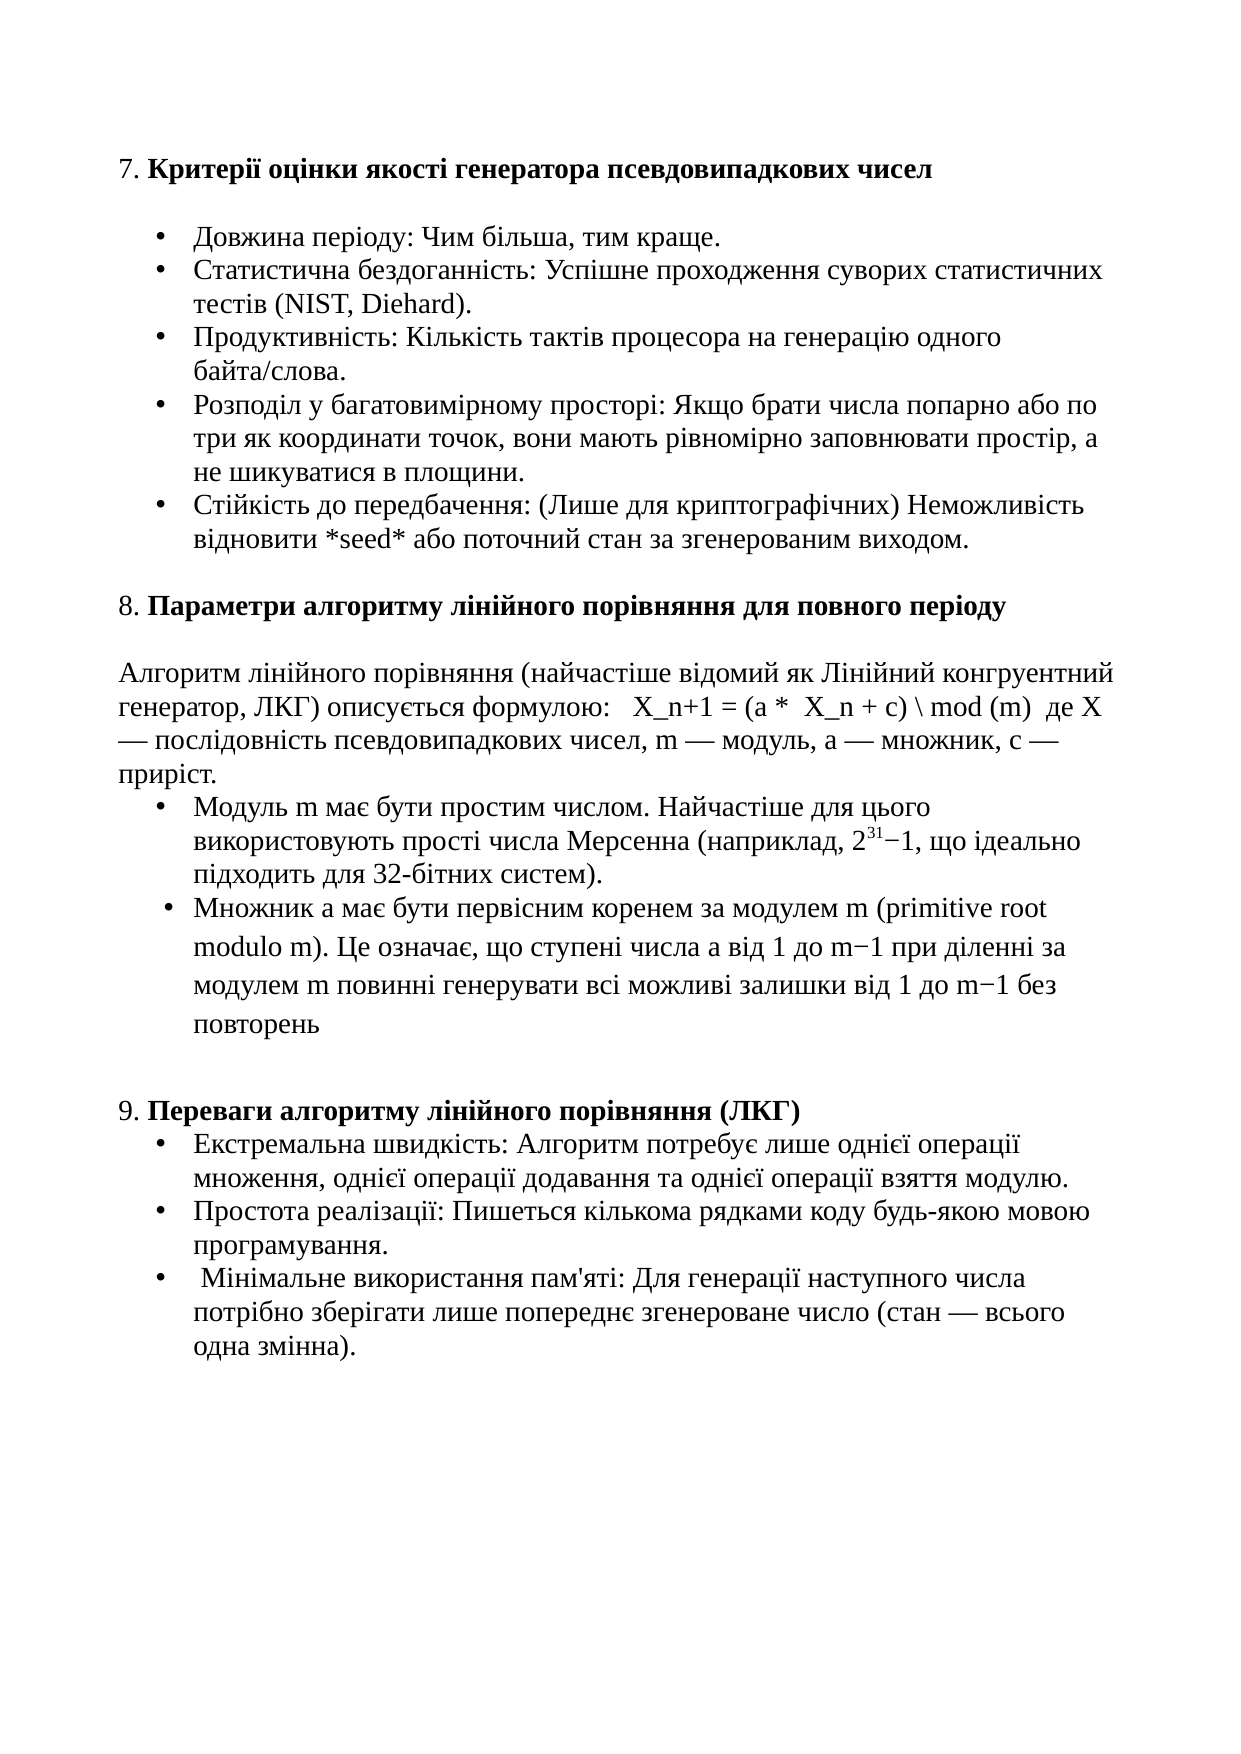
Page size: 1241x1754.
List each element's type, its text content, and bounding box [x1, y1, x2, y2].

list Розподіл у багатовимірному просторі: Якщо брати числа попарно або по три як координати точок, вони мають рівномірно заповнювати простір, а не шикуватися в площини. [156, 387, 1122, 487]
list Статистична бездоганність: Успішне проходження суворих статистичних тестів (NIST, Diehard). [156, 252, 1122, 319]
list Довжина періоду: Чим більша, тим краще. [156, 219, 1122, 252]
list Продуктивність: Кількість тактів процесора на генерацію одного байта/слова. [156, 319, 1122, 387]
list Екстремальна швидкість: Алгоритм потребує лише однієї операції множення, однієї операції додавання та однієї операції взяття модулю. [156, 1126, 1122, 1193]
list Простота реалізації: Пишеться кількома рядками коду будь-якою мовою програмування. [156, 1193, 1122, 1261]
list Стійкість до передбачення: (Лише для криптографічних) Неможливість відновити *seed* або поточний стан за згенерованим виходом. [156, 487, 1122, 555]
list Мінімальне використання пам'яті: Для генерації наступного числа потрібно зберігати лише попереднє згенероване число (стан — всього одна змінна). [156, 1261, 1122, 1361]
list Модуль m має бути простим числом. Найчастіше для цього використовують прості числа Мерсенна (наприклад, 231−1, що ідеально підходить для 32-бітних систем). [156, 789, 1122, 890]
text 8. Параметри алгоритму лінійного порівняння для повного періоду [118, 588, 1122, 622]
text Алгоритм лінійного порівняння (найчастіше відомий як Лінійний конгруентний генератор, ЛКГ) описується формулою: X_n+1 = (a * X_n + c) \ mod (m) де X — послідовність псевдовипадкових чисел, m — модуль, a — множник, c — приріст. [118, 655, 1122, 789]
list Множник a має бути первісним коренем за модулем m (primitive root modulo m). Це означає, що ступені числа a від 1 до m−1 при діленні за модулем m повинні генерувати всі можливі залишки від 1 до m−1 без повторень [164, 890, 1122, 1039]
text 9. Переваги алгоритму лінійного порівняння (ЛКГ) [118, 1093, 1122, 1126]
text 7. Критерії оцінки якості генератора псевдовипадкових чисел [118, 152, 1122, 185]
